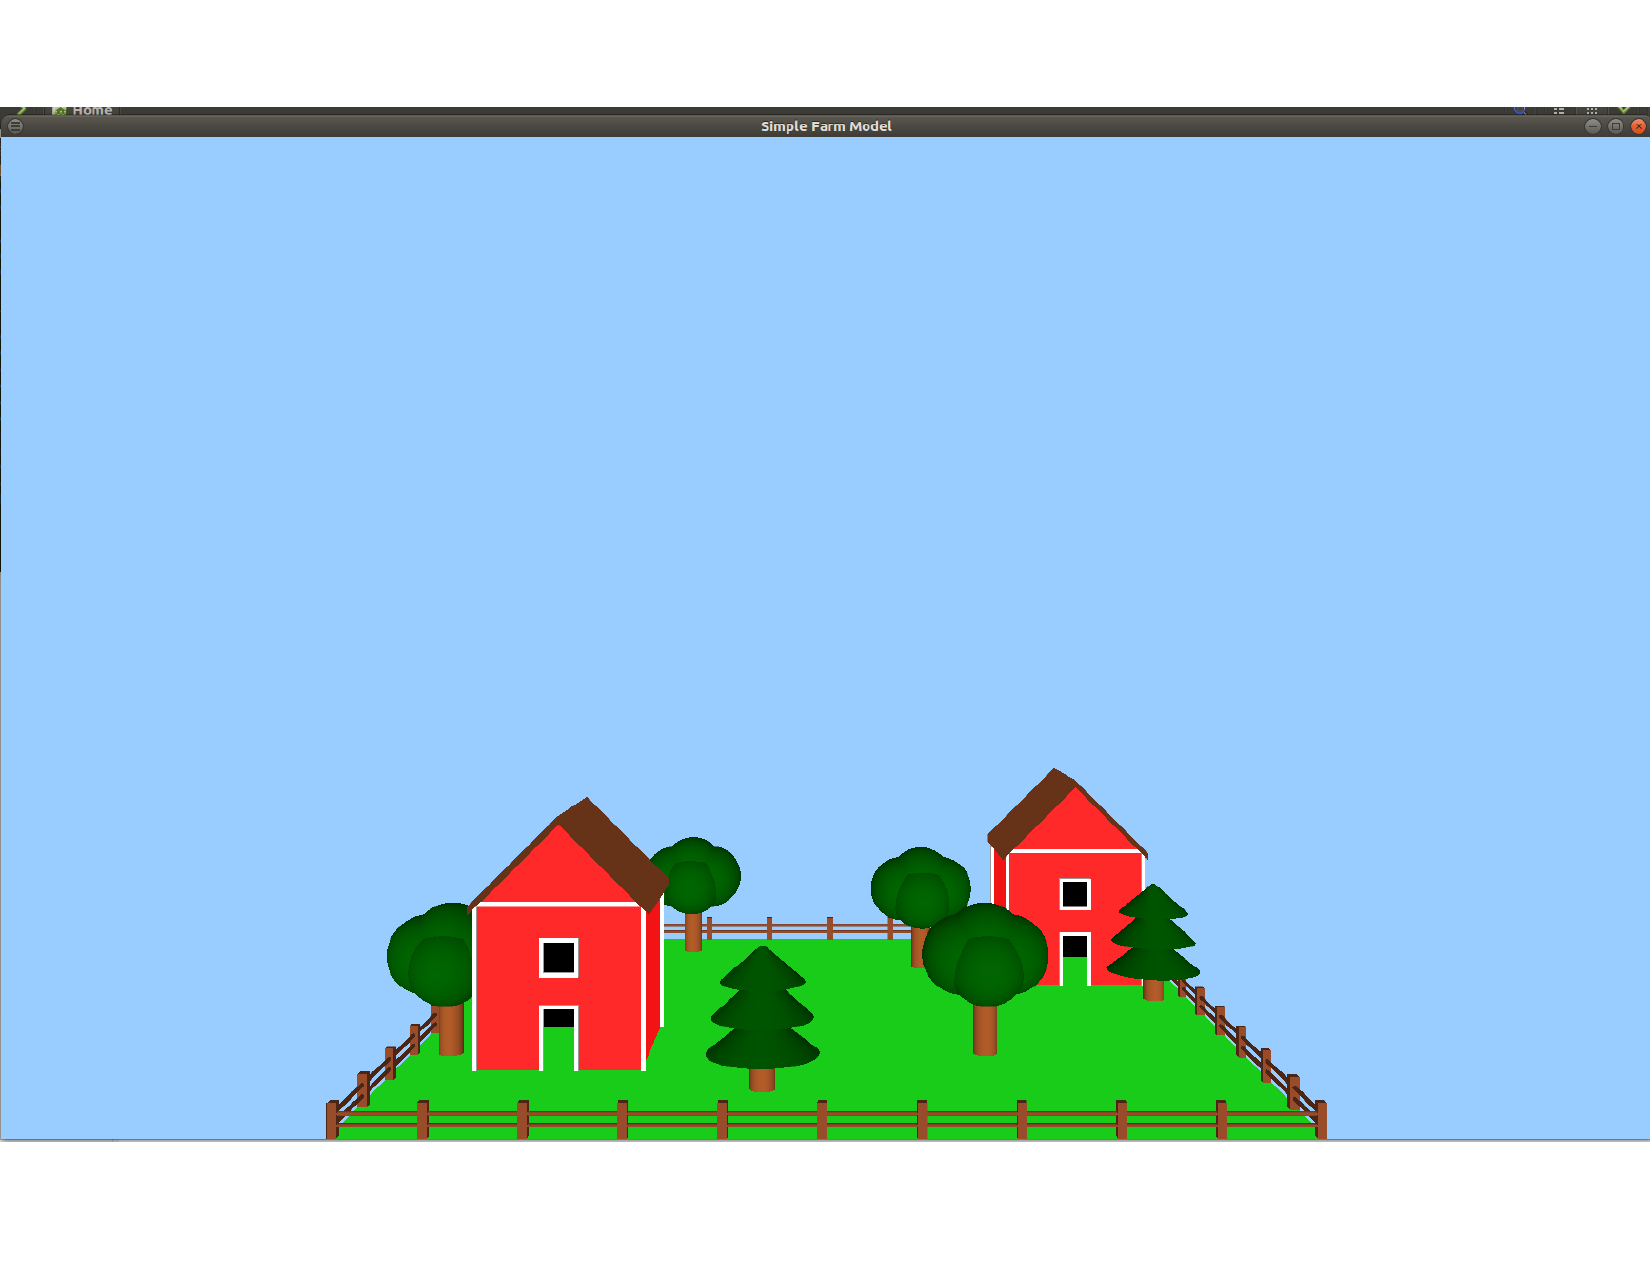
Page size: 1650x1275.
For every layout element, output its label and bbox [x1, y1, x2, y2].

picture [0, 107, 1650, 1142]
